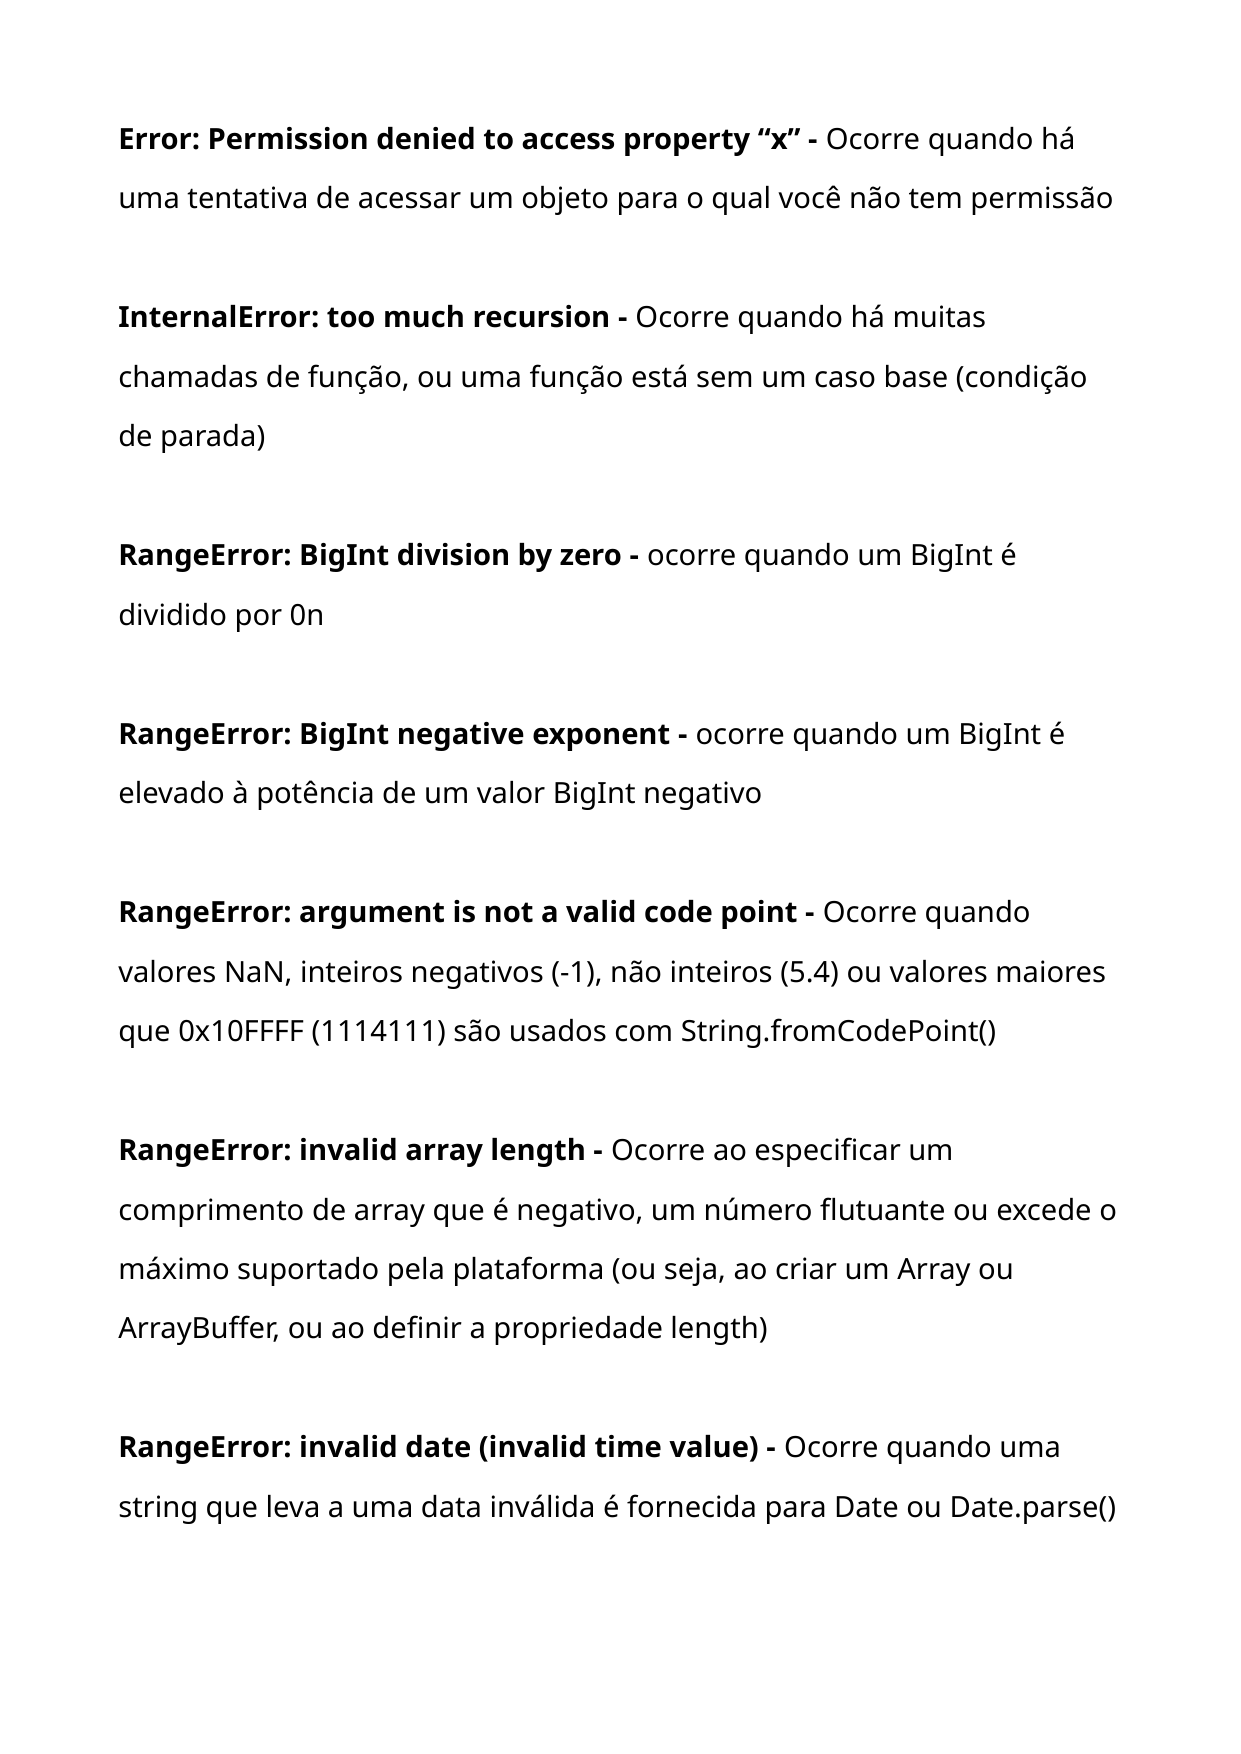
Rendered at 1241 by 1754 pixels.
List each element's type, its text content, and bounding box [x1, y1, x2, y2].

text RangeError: BigInt division by zero - ocorre quando um BigInt é dividido por 0n [118, 534, 1122, 634]
text RangeError: argument is not a valid code point - Ocorre quando valores NaN, inteiros negativos (-1), não inteiros (5.4) ou valores maiores que 0x10FFFF (1114111) são usados com String.fromCodePoint() [118, 891, 1122, 1050]
text RangeError: invalid array length - Ocorre ao especificar um comprimento de array que é negativo, um número flutuante ou excede o máximo suportado pela plataforma (ou seja, ao criar um Array ou ArrayBuffer, ou ao definir a propriedade length) [118, 1129, 1122, 1347]
text Error: Permission denied to access property “x” - Ocorre quando há uma tentativa de acessar um objeto para o qual você não tem permissão [118, 118, 1122, 217]
text RangeError: BigInt negative exponent - ocorre quando um BigInt é elevado à potência de um valor BigInt negativo [118, 713, 1122, 812]
text RangeError: invalid date (invalid time value) - Ocorre quando uma string que leva a uma data inválida é fornecida para Date ou Date.parse() [118, 1427, 1122, 1526]
text InternalError: too much recursion - Ocorre quando há muitas chamadas de função, ou uma função está sem um caso base (condição de parada) [118, 297, 1122, 455]
